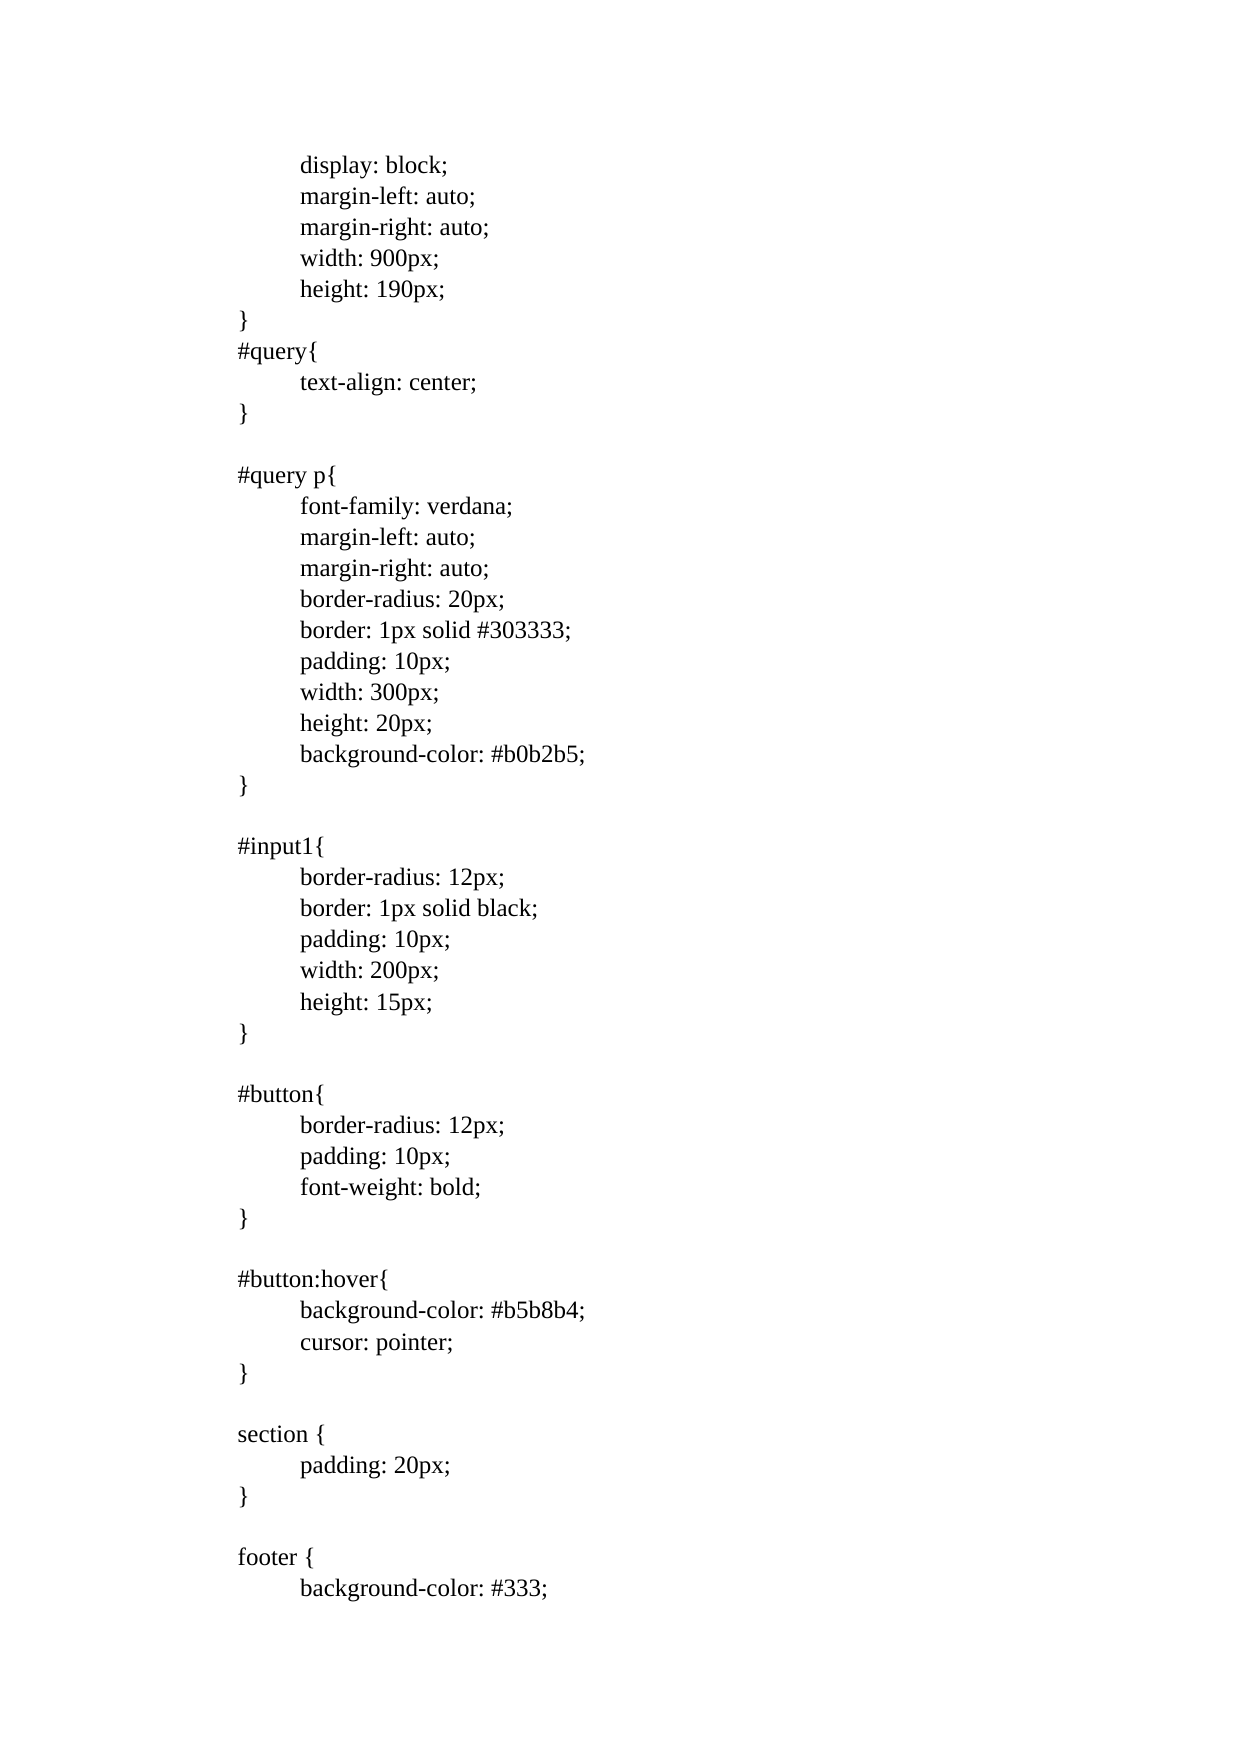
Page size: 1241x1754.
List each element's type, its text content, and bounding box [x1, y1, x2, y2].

text } [150, 1018, 1090, 1046]
text font-family: verdana; [150, 491, 1090, 519]
text width: 200px; [150, 956, 1090, 984]
text padding: 10px; [150, 924, 1090, 953]
text padding: 10px; [150, 646, 1090, 675]
text padding: 20px; [150, 1450, 1090, 1479]
text #button:hover{ [150, 1264, 1090, 1293]
text cursor: pointer; [150, 1327, 1090, 1355]
text footer { [150, 1542, 1090, 1571]
text border-radius: 12px; [150, 1110, 1090, 1139]
text } [150, 1481, 1090, 1510]
text section { [150, 1419, 1090, 1448]
text border: 1px solid black; [150, 893, 1090, 922]
text #query p{ [150, 460, 1090, 488]
text margin-left: auto; [150, 522, 1090, 551]
text font-weight: bold; [150, 1172, 1090, 1201]
text border: 1px solid #303333; [150, 615, 1090, 644]
text height: 15px; [150, 987, 1090, 1015]
text } [150, 398, 1090, 427]
text height: 190px; [150, 274, 1090, 303]
text padding: 10px; [150, 1141, 1090, 1170]
text #input1{ [150, 831, 1090, 860]
text #button{ [150, 1079, 1090, 1108]
text background-color: #b0b2b5; [150, 739, 1090, 768]
text } [150, 770, 1090, 799]
text display: block; [150, 150, 1090, 179]
text #query{ [150, 336, 1090, 365]
text margin-right: auto; [150, 553, 1090, 582]
text background-color: #333; [150, 1573, 1090, 1602]
text border-radius: 12px; [150, 862, 1090, 891]
text background-color: #b5b8b4; [150, 1296, 1090, 1324]
text width: 300px; [150, 677, 1090, 706]
text margin-left: auto; [150, 181, 1090, 210]
text } [150, 1203, 1090, 1232]
text } [150, 305, 1090, 334]
text height: 20px; [150, 708, 1090, 737]
text margin-right: auto; [150, 212, 1090, 241]
text width: 900px; [150, 243, 1090, 272]
text text-align: center; [150, 367, 1090, 396]
text } [150, 1358, 1090, 1386]
text border-radius: 20px; [150, 584, 1090, 613]
